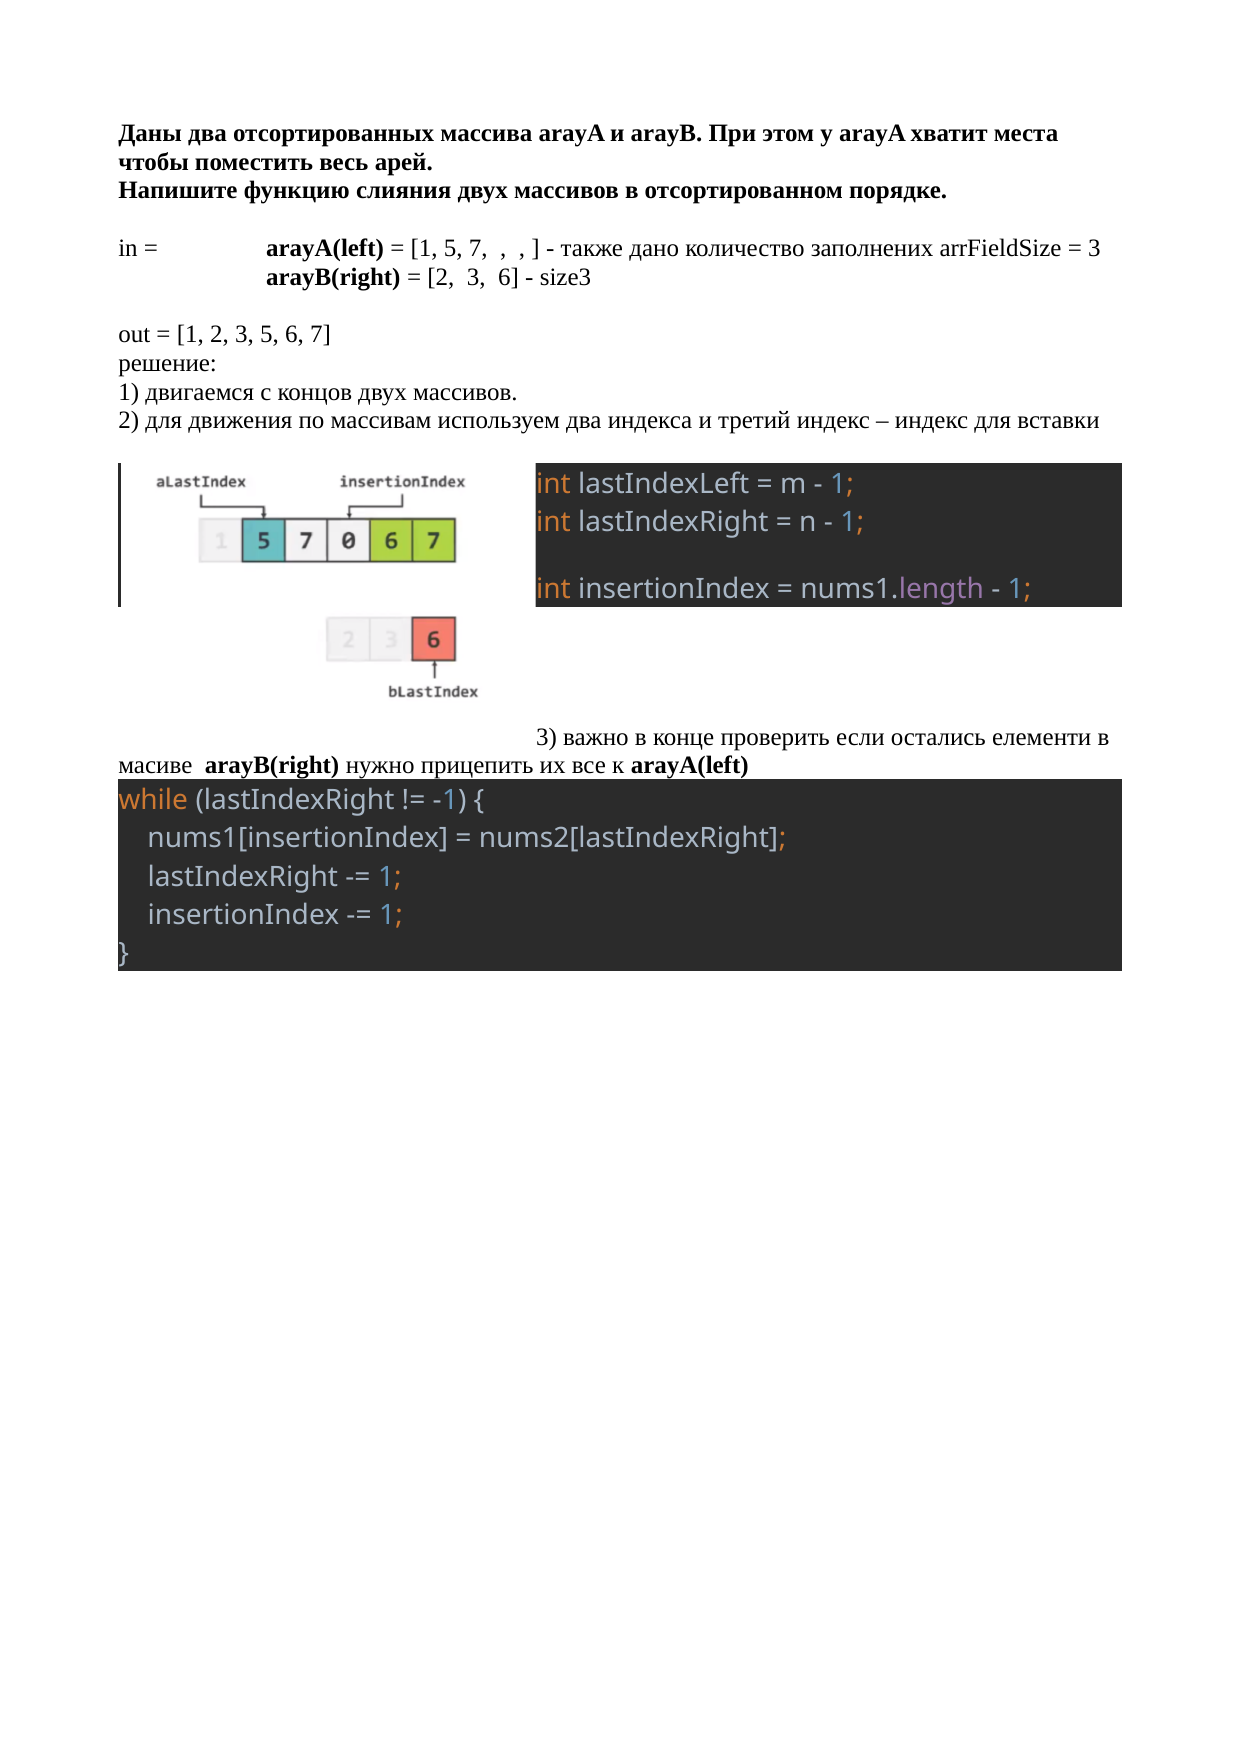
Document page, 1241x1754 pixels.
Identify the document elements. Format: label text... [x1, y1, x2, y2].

text Напишите функцию слияния двух массивов в отсортированном порядке. [118, 176, 1122, 204]
text out = [1, 2, 3, 5, 6, 7] [118, 319, 1122, 348]
picture [121, 440, 536, 738]
text решение: [118, 348, 1122, 377]
text 2) для движения по массивам используем два индекса и третий индекс – индекс для вставки [118, 406, 1122, 434]
text int lastIndexLeft = m - 1; int lastIndexRight = n - 1; int insertionIndex = nums1.length - 1; [536, 463, 1122, 607]
text Даны два отсортированных массива arayA и arayB. При этом у arayA хватит места чтобы поместить весь арей. [118, 118, 1122, 176]
text 3) важно в конце проверить если остались елементи в масиве arayB(right) нужно прицепить их все к arayA(left) [118, 722, 1122, 779]
text 1) двигаемся с концов двух массивов. [118, 377, 1122, 406]
text while (lastIndexRight != -1) { nums1[insertionIndex] = nums2[lastIndexRight]; lastIndexRight -= 1; insertionIndex -= 1; } [118, 779, 1122, 971]
text arayB(right) = [2, 3, 6] - size3 [118, 262, 1122, 291]
text in = arayA(left) = [1, 5, 7, , , ] - также дано количество заполнених arrFieldSize = 3 [118, 233, 1122, 262]
